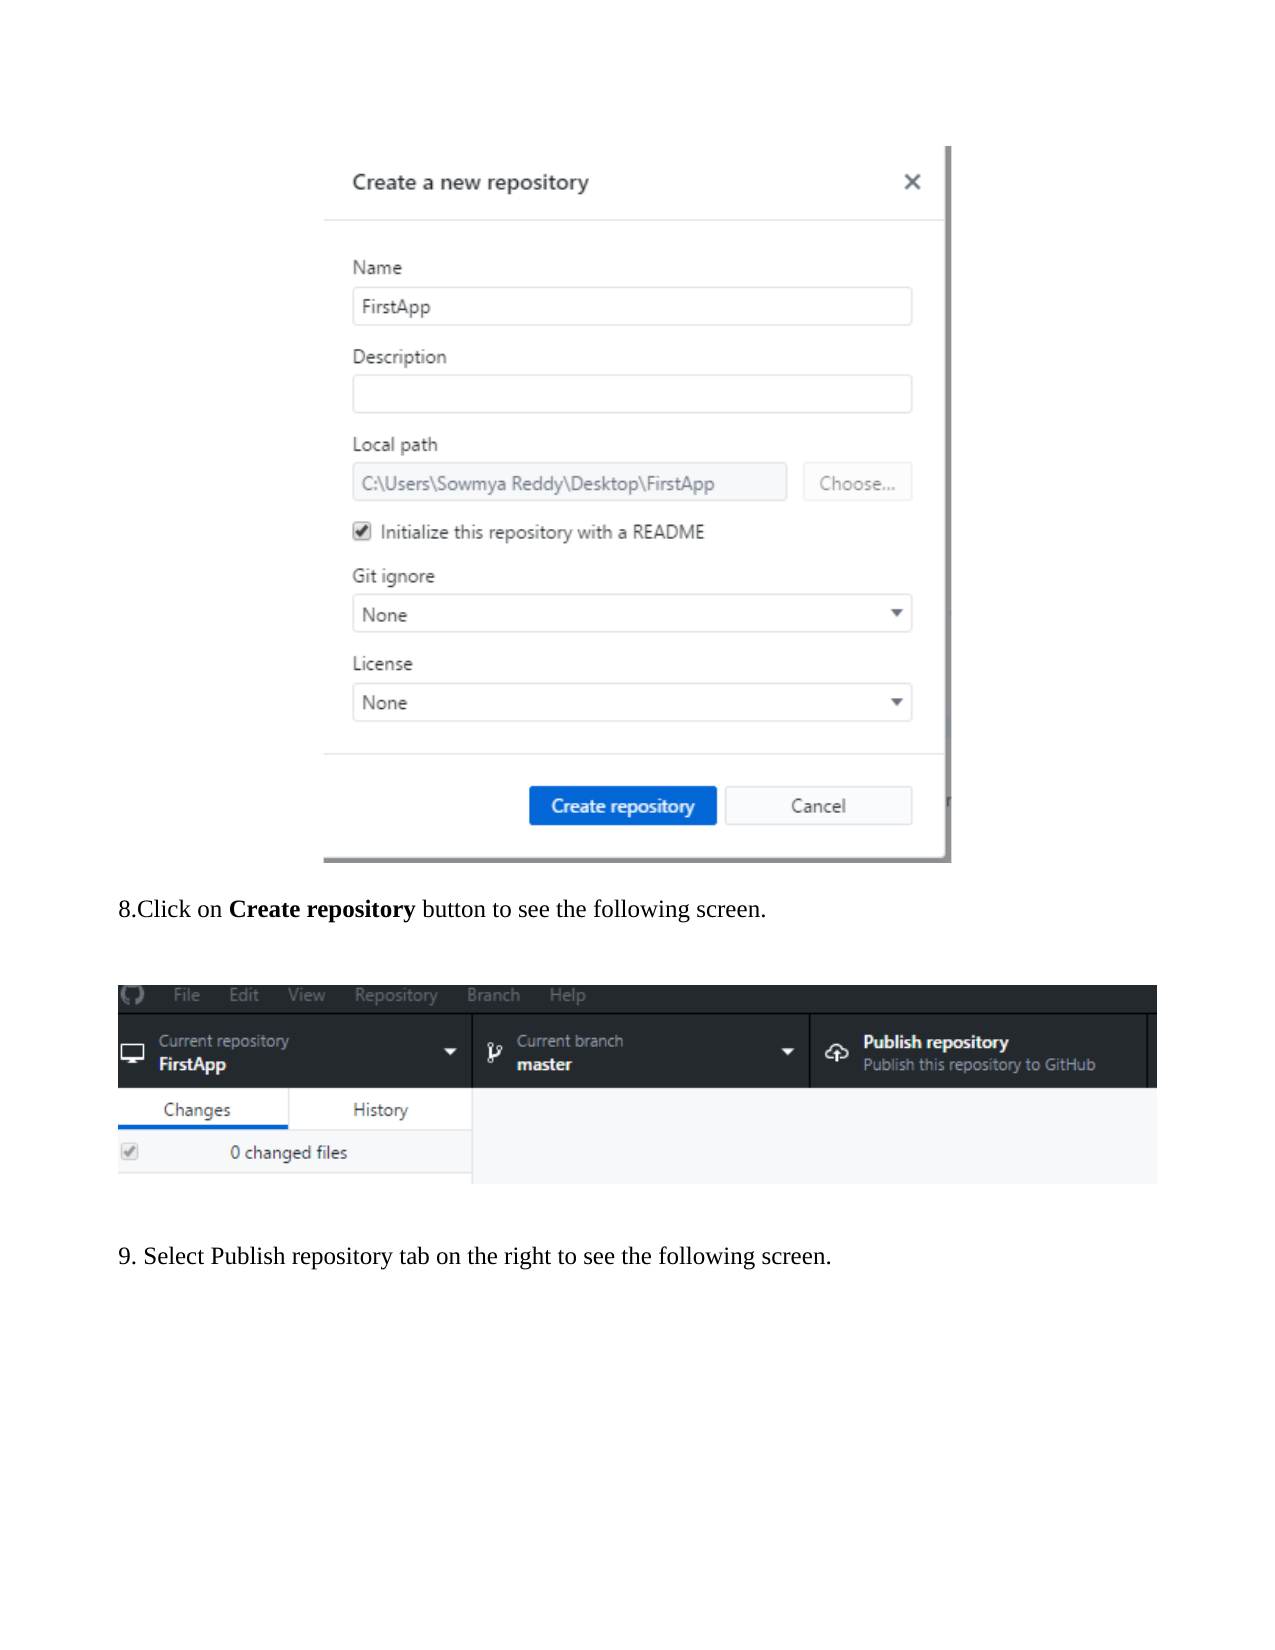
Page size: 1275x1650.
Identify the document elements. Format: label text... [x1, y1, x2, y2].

text 8.Click on Create repository button to see the following screen. [118, 894, 1157, 923]
picture [323, 146, 952, 863]
picture [118, 985, 1157, 1184]
text 9. Select Publish repository tab on the right to see the following screen. [118, 1241, 1157, 1270]
